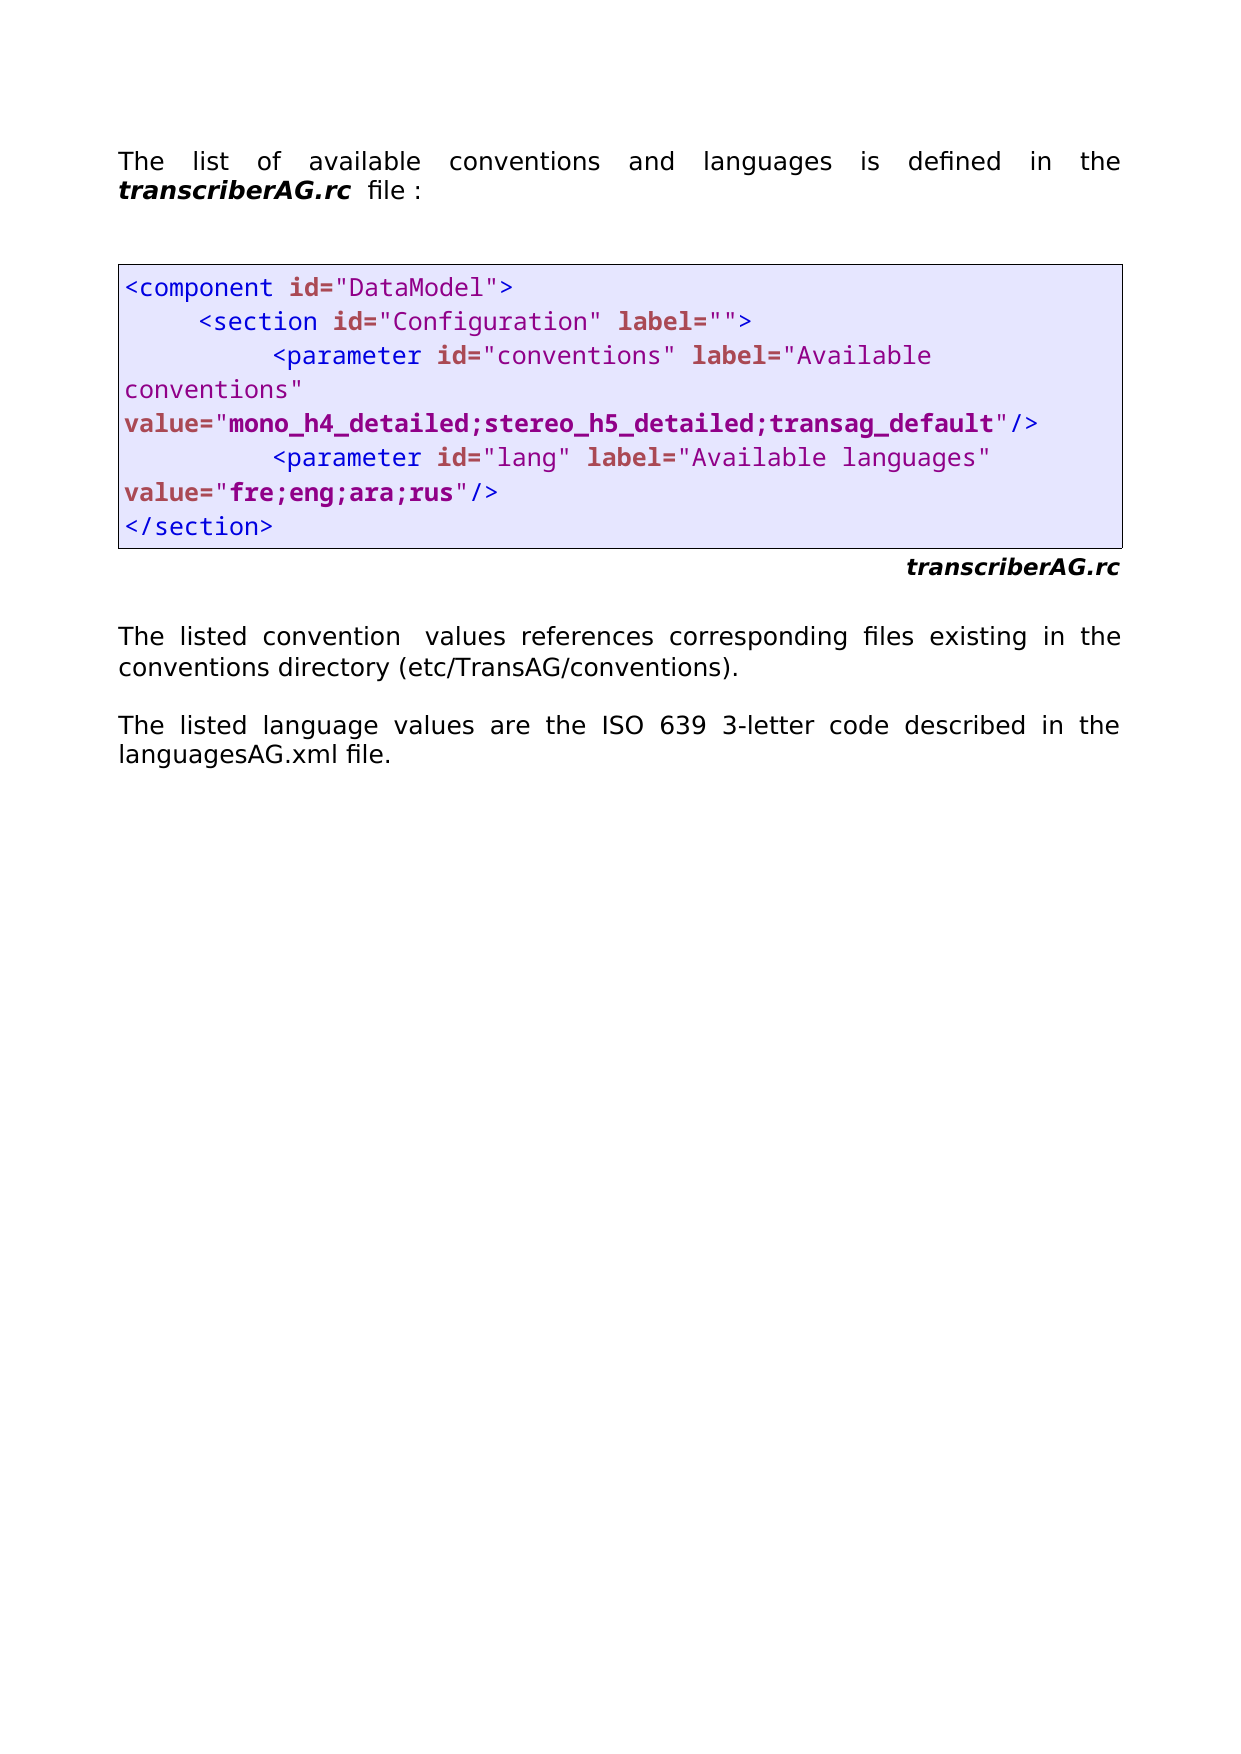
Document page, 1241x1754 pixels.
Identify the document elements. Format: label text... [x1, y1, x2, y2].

text transcriberAG.rc [118, 549, 1122, 582]
text The list of available conventions and languages is defined in the transcriberAG.rc file : [118, 147, 1122, 206]
text The listed language values are the ISO 639 3-letter code described in the languagesAG.xml file. [118, 711, 1122, 770]
text The listed convention values references corresponding files existing in the conventions directory (etc/TransAG/conventions). [118, 616, 1122, 682]
table_header <component id="DataModel"> <section id="Configuration" label=""> <parameter id="conventions" label="Available conventions" value="mono_h4_detailed;stereo_h5_detailed;transag_default"/> <parameter id="lang" label="Available languages" value="fre;eng;ara;rus"/> </section> [119, 265, 1122, 548]
